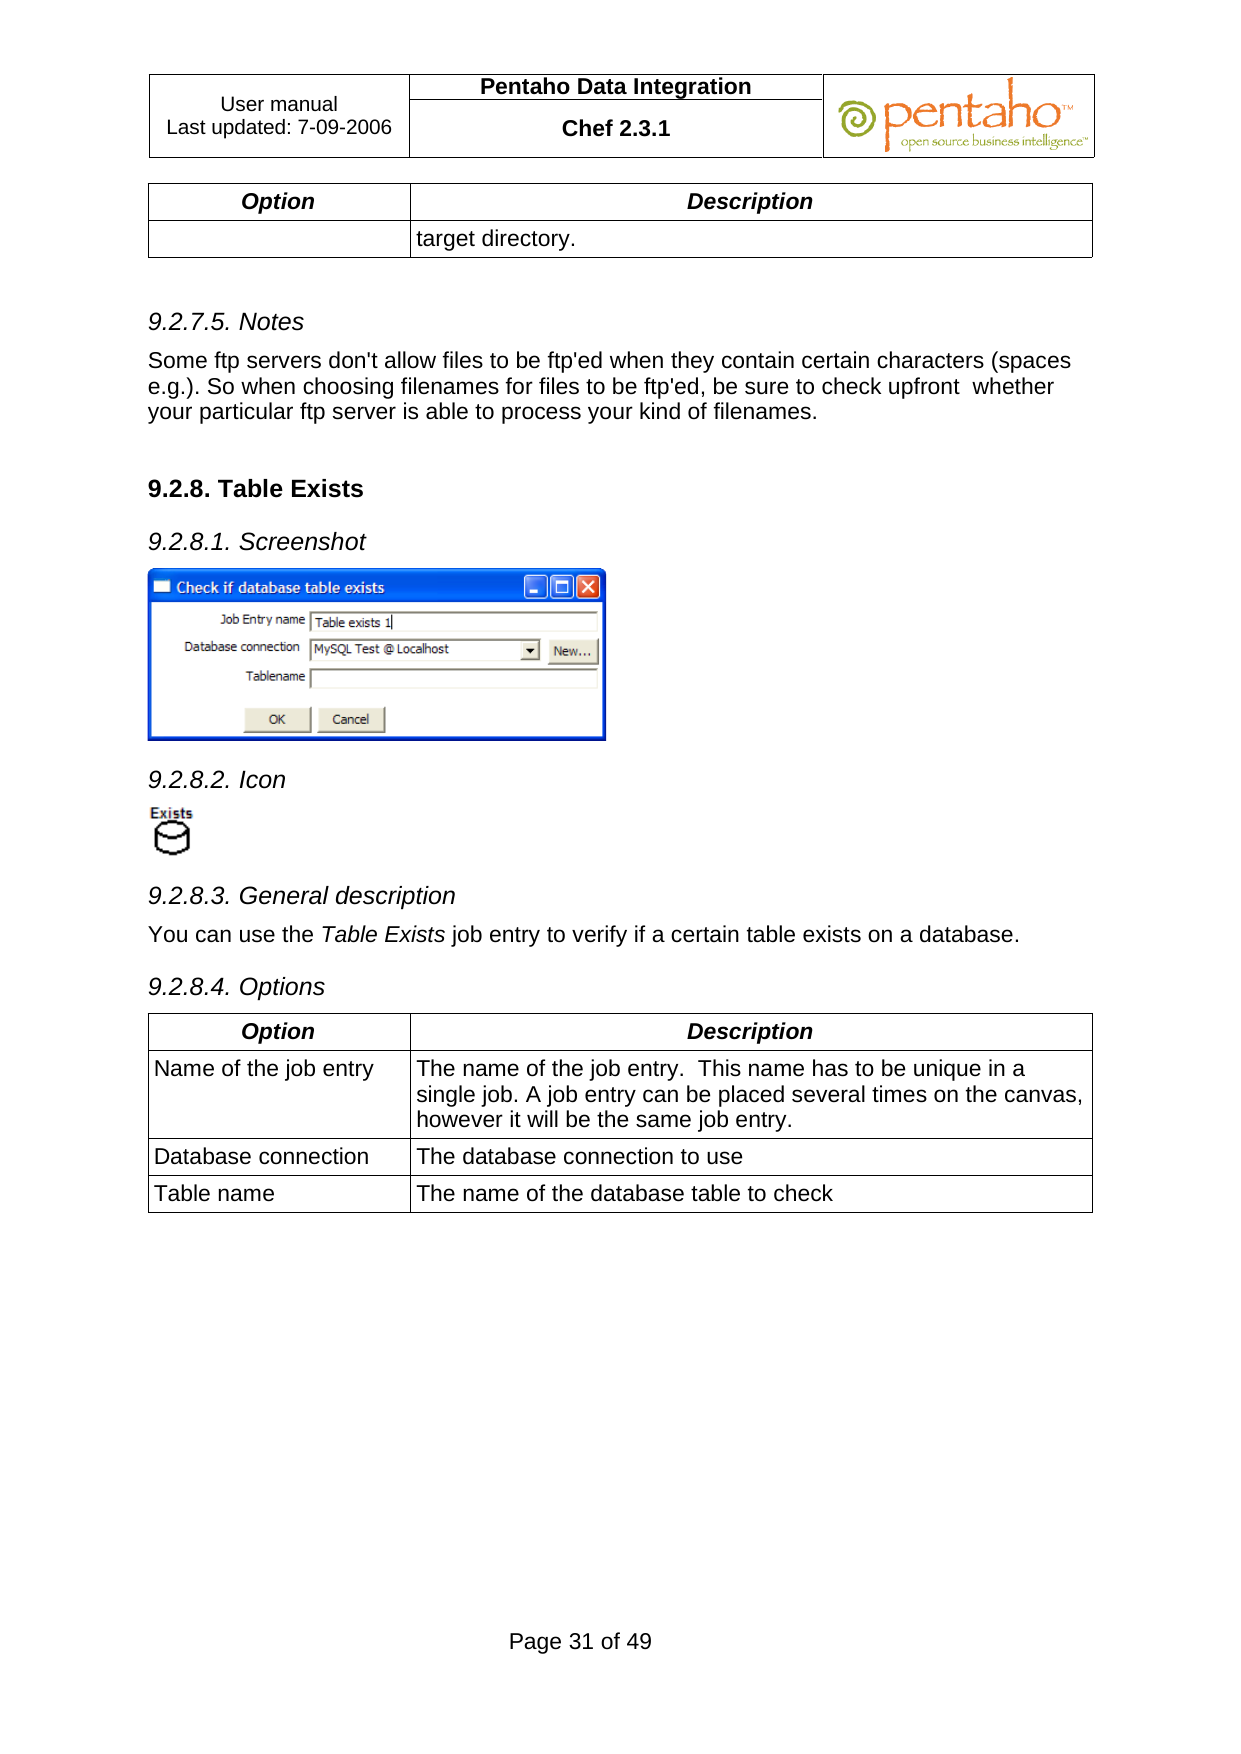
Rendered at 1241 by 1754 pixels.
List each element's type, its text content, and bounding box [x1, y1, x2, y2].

picture [147, 568, 607, 741]
subtitle Icon [148, 766, 1092, 794]
table_cell [149, 221, 410, 257]
subtitle Notes [148, 307, 1092, 336]
table_cell Name of the job entry [149, 1051, 410, 1138]
table_cell The name of the database table to check [411, 1176, 1092, 1212]
table_cell Database connection [149, 1139, 410, 1175]
subtitle Options [148, 972, 1092, 1000]
subtitle General description [148, 881, 1092, 909]
table_header Option [149, 1014, 410, 1050]
table_cell target directory. [411, 221, 1092, 257]
table_header Option [149, 184, 410, 220]
table_header Description [411, 184, 1092, 220]
subtitle Screenshot [148, 528, 1092, 556]
table_cell Table name [149, 1176, 410, 1212]
subtitle Table Exists [148, 475, 1092, 503]
table_header Description [411, 1014, 1092, 1050]
text You can use the Table Exists job entry to verify if a certain table exists on a database. [148, 922, 1092, 947]
table_cell The database connection to use [411, 1139, 1092, 1175]
picture [147, 806, 198, 857]
table_cell The name of the job entry. This name has to be unique in a single job. A job entry can be placed several times on the canvas, however it will be the same job entry. [411, 1051, 1092, 1138]
text Some ftp servers don't allow files to be ftp'ed when they contain certain characters (spaces e.g.). So when choosing filenames for files to be ftp'ed, be sure to check upfront whether your particular ftp server is able to process your kind of filenames. [148, 348, 1092, 424]
